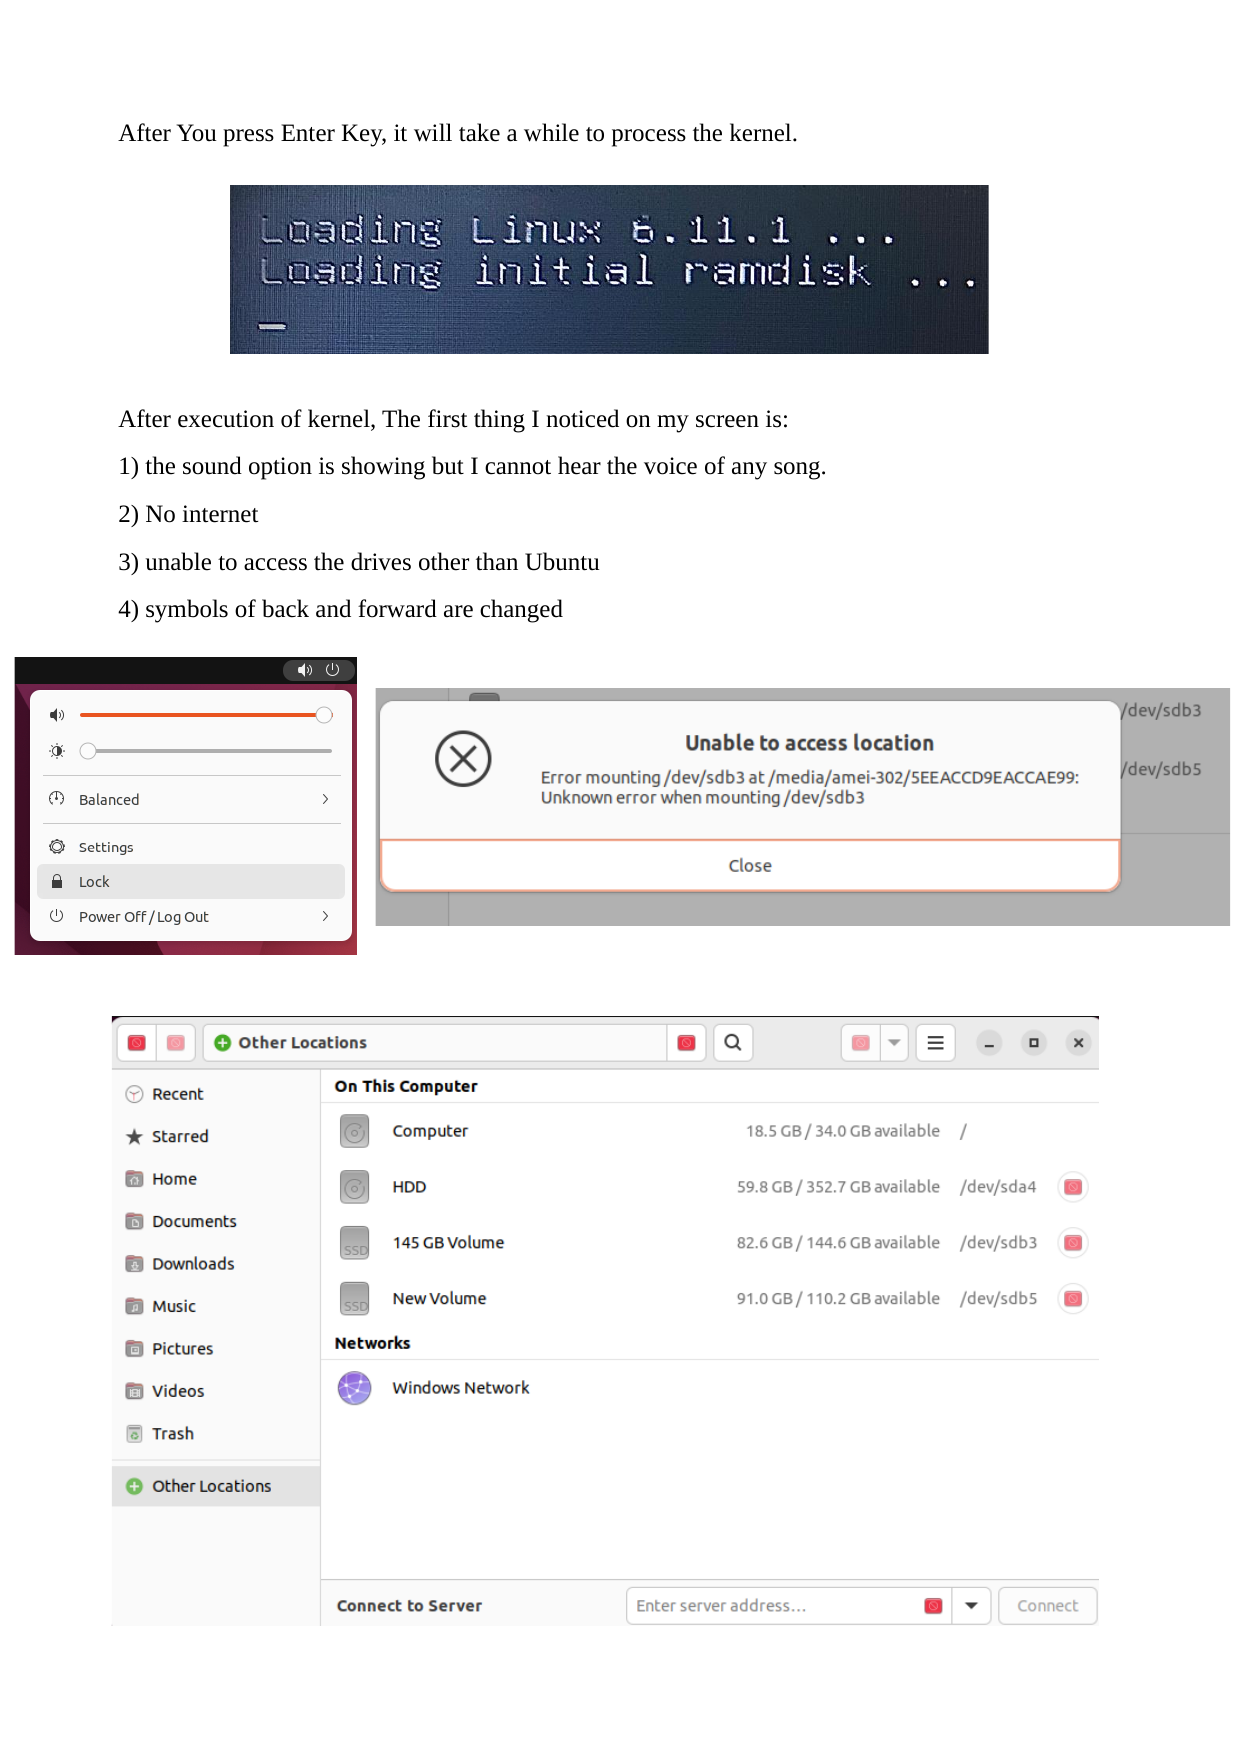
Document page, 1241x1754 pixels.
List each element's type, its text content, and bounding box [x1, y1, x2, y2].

picture [111, 1016, 1099, 1626]
text After execution of kernel, The first thing I noticed on my screen is: [118, 404, 1122, 432]
text 1) the sound option is showing but I cannot hear the voice of any song. [118, 451, 1122, 480]
picture [230, 185, 989, 354]
picture [375, 688, 1231, 926]
text 2) No internet [118, 499, 1122, 528]
text 3) unable to access the drives other than Ubuntu [118, 547, 1122, 575]
text 4) symbols of back and forward are changed [118, 594, 1122, 623]
picture [14, 657, 357, 955]
text After You press Enter Key, it will take a while to process the kernel. [118, 118, 1122, 147]
